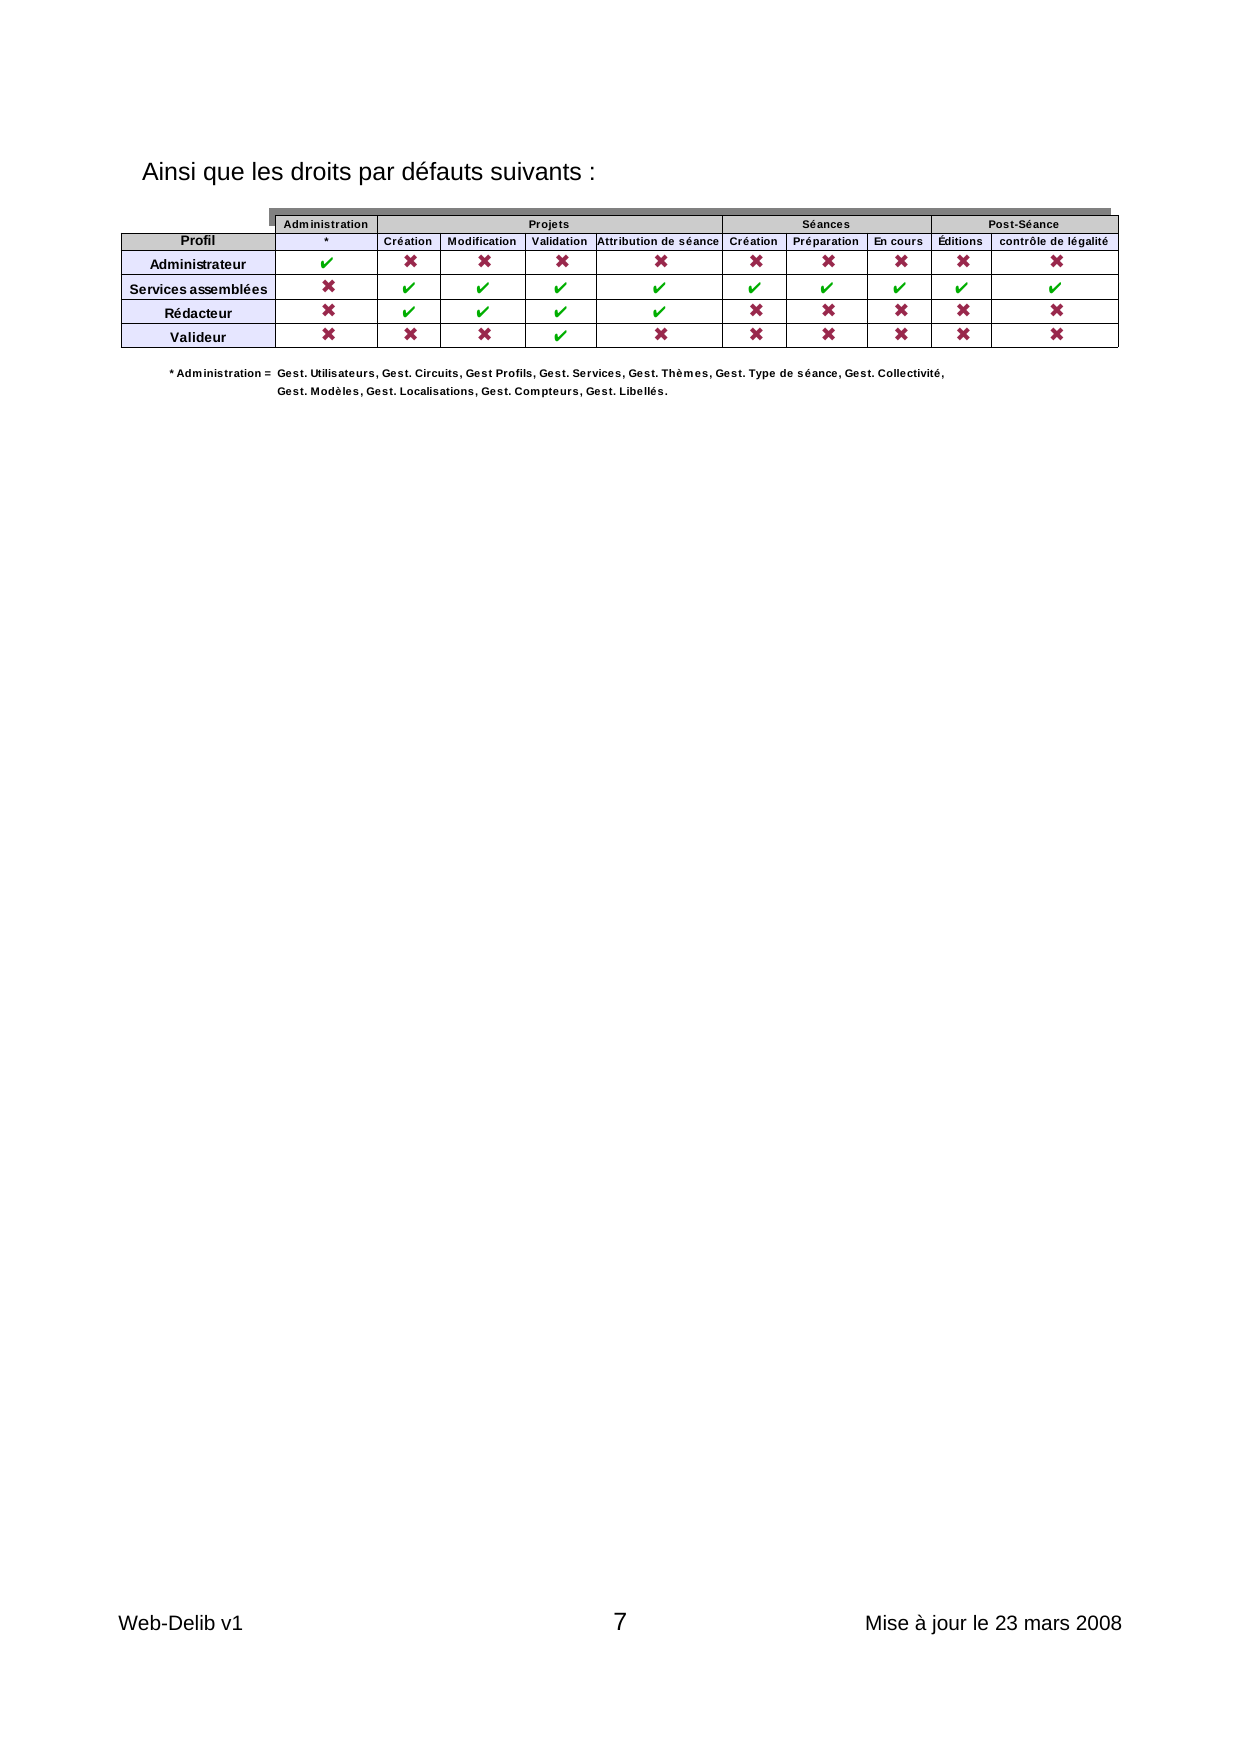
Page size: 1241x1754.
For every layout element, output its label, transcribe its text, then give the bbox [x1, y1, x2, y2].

text Ainsi que les droits par défauts suivants : [118, 158, 1122, 186]
